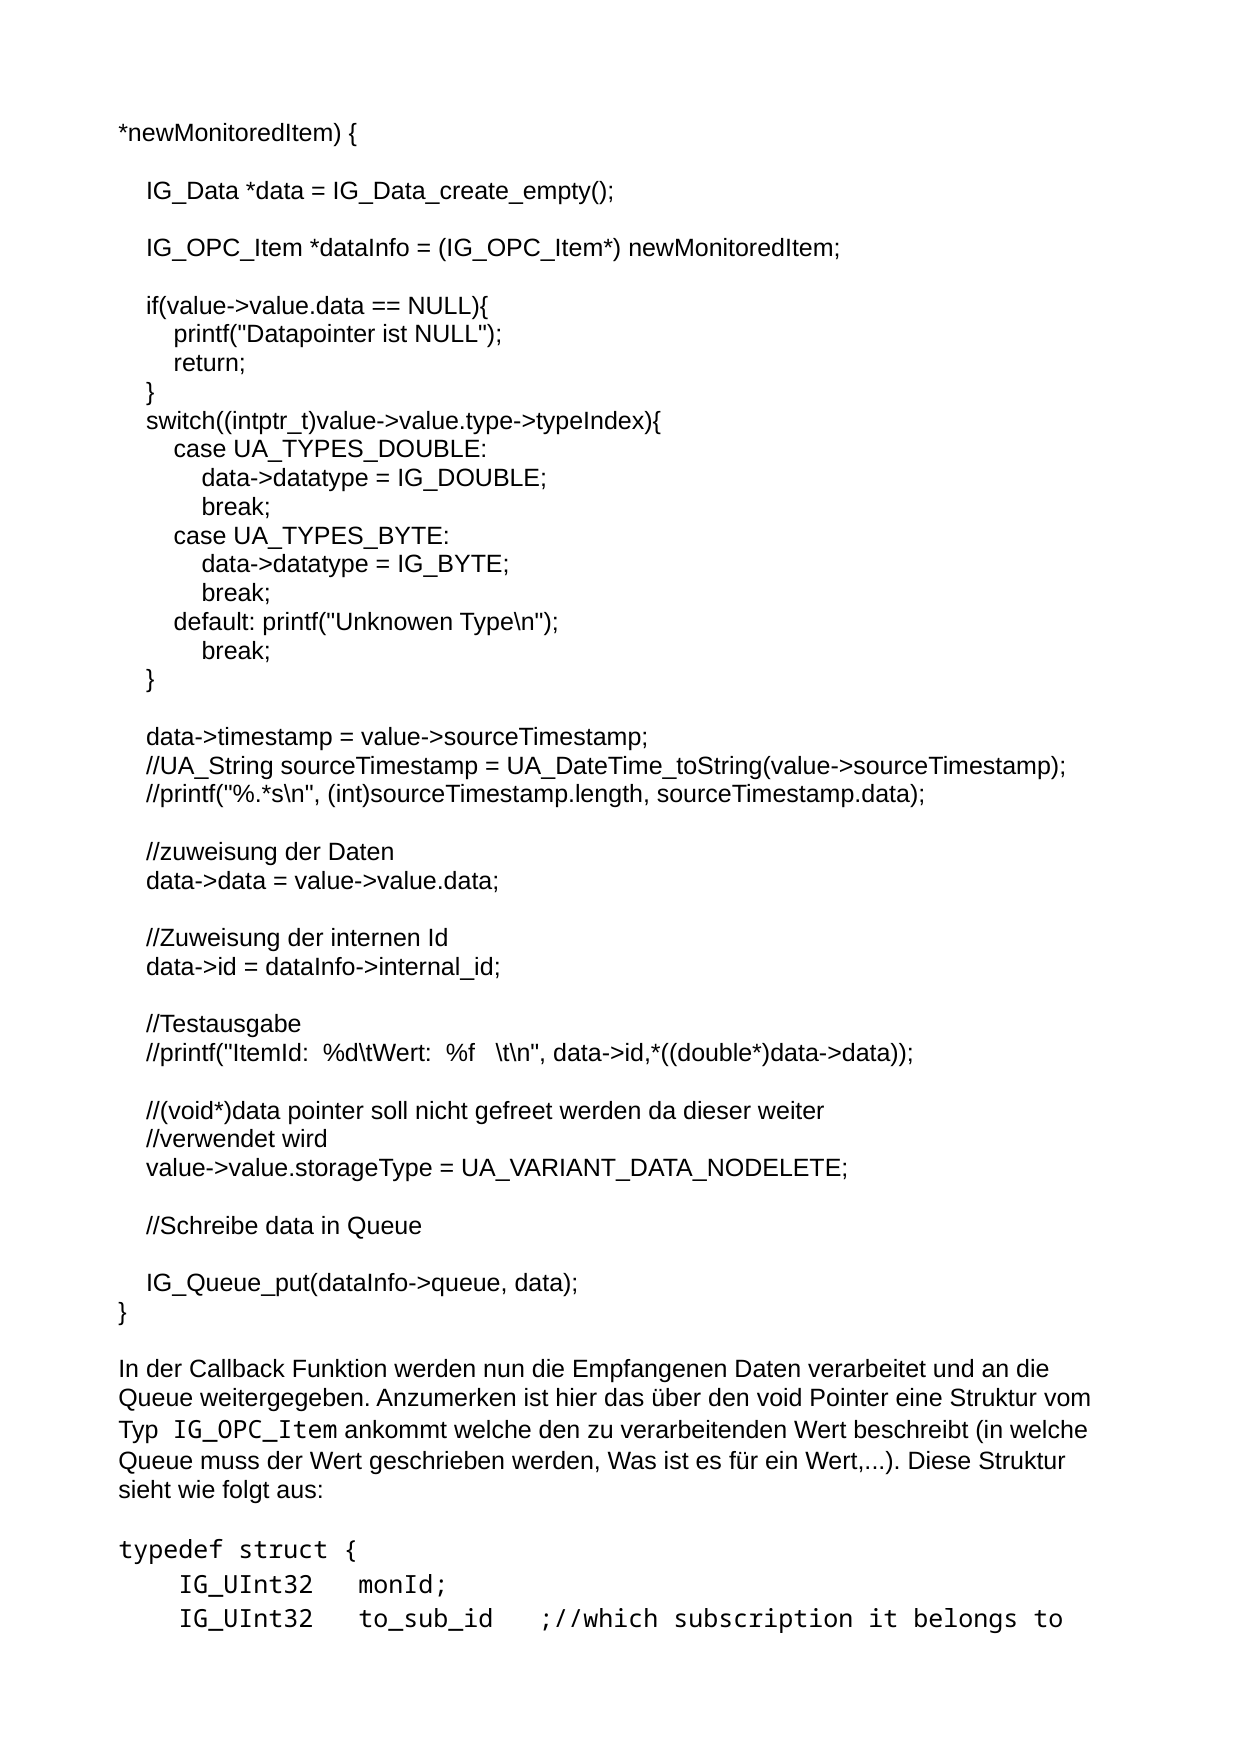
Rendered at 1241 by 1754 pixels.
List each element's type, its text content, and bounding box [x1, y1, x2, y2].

text data->timestamp = value->sourceTimestamp; [118, 722, 1122, 751]
text typedef struct { [118, 1532, 1122, 1566]
text IG_OPC_Item *dataInfo = (IG_OPC_Item*) newMonitoredItem; [118, 233, 1122, 262]
text data->id = dataInfo->internal_id; [118, 952, 1122, 981]
text //(void*)data pointer soll nicht gefreet werden da dieser weiter [118, 1096, 1122, 1124]
text case UA_TYPES_DOUBLE: [118, 434, 1122, 463]
text //printf("%.*s\n", (int)sourceTimestamp.length, sourceTimestamp.data); [118, 779, 1122, 808]
text case UA_TYPES_BYTE: [118, 521, 1122, 549]
text //printf("ItemId: %d\tWert: %f \t\n", data->id,*((double*)data->data)); [118, 1038, 1122, 1067]
text IG_UInt32 monId; [118, 1566, 1122, 1600]
text printf("Datapointer ist NULL"); [118, 319, 1122, 348]
text IG_Data *data = IG_Data_create_empty(); [118, 176, 1122, 204]
text } [118, 377, 1122, 406]
text //Schreibe data in Queue [118, 1211, 1122, 1239]
text break; [118, 492, 1122, 521]
text if(value->value.data == NULL){ [118, 291, 1122, 319]
text In der Callback Funktion werden nun die Empfangenen Daten verarbeitet und an die Queue weitergegeben. Anzumerken ist hier das über den void Pointer eine Struktur vom Typ IG_OPC_Item ankommt welche den zu verarbeitenden Wert beschreibt (in welche Queue muss der Wert geschrieben werden, Was ist es für ein Wert,...). Diese Struktur sieht wie folgt aus: [118, 1354, 1122, 1503]
text data->datatype = IG_DOUBLE; [118, 463, 1122, 492]
text break; [118, 578, 1122, 607]
text //UA_String sourceTimestamp = UA_DateTime_toString(value->sourceTimestamp); [118, 751, 1122, 779]
text //Testausgabe [118, 1009, 1122, 1038]
text } [118, 1297, 1122, 1326]
text data->datatype = IG_BYTE; [118, 549, 1122, 578]
text data->data = value->value.data; [118, 866, 1122, 894]
text //Zuweisung der internen Id [118, 923, 1122, 952]
text //zuweisung der Daten [118, 837, 1122, 866]
text //verwendet wird [118, 1124, 1122, 1153]
text } [118, 664, 1122, 693]
text *newMonitoredItem) { [118, 118, 1122, 147]
text break; [118, 636, 1122, 664]
text default: printf("Unknowen Type\n"); [118, 607, 1122, 636]
text switch((intptr_t)value->value.type->typeIndex){ [118, 406, 1122, 434]
text IG_Queue_put(dataInfo->queue, data); [118, 1268, 1122, 1297]
text return; [118, 348, 1122, 377]
text value->value.storageType = UA_VARIANT_DATA_NODELETE; [118, 1153, 1122, 1182]
text IG_UInt32 to_sub_id ;//which subscription it belongs to [118, 1600, 1122, 1634]
